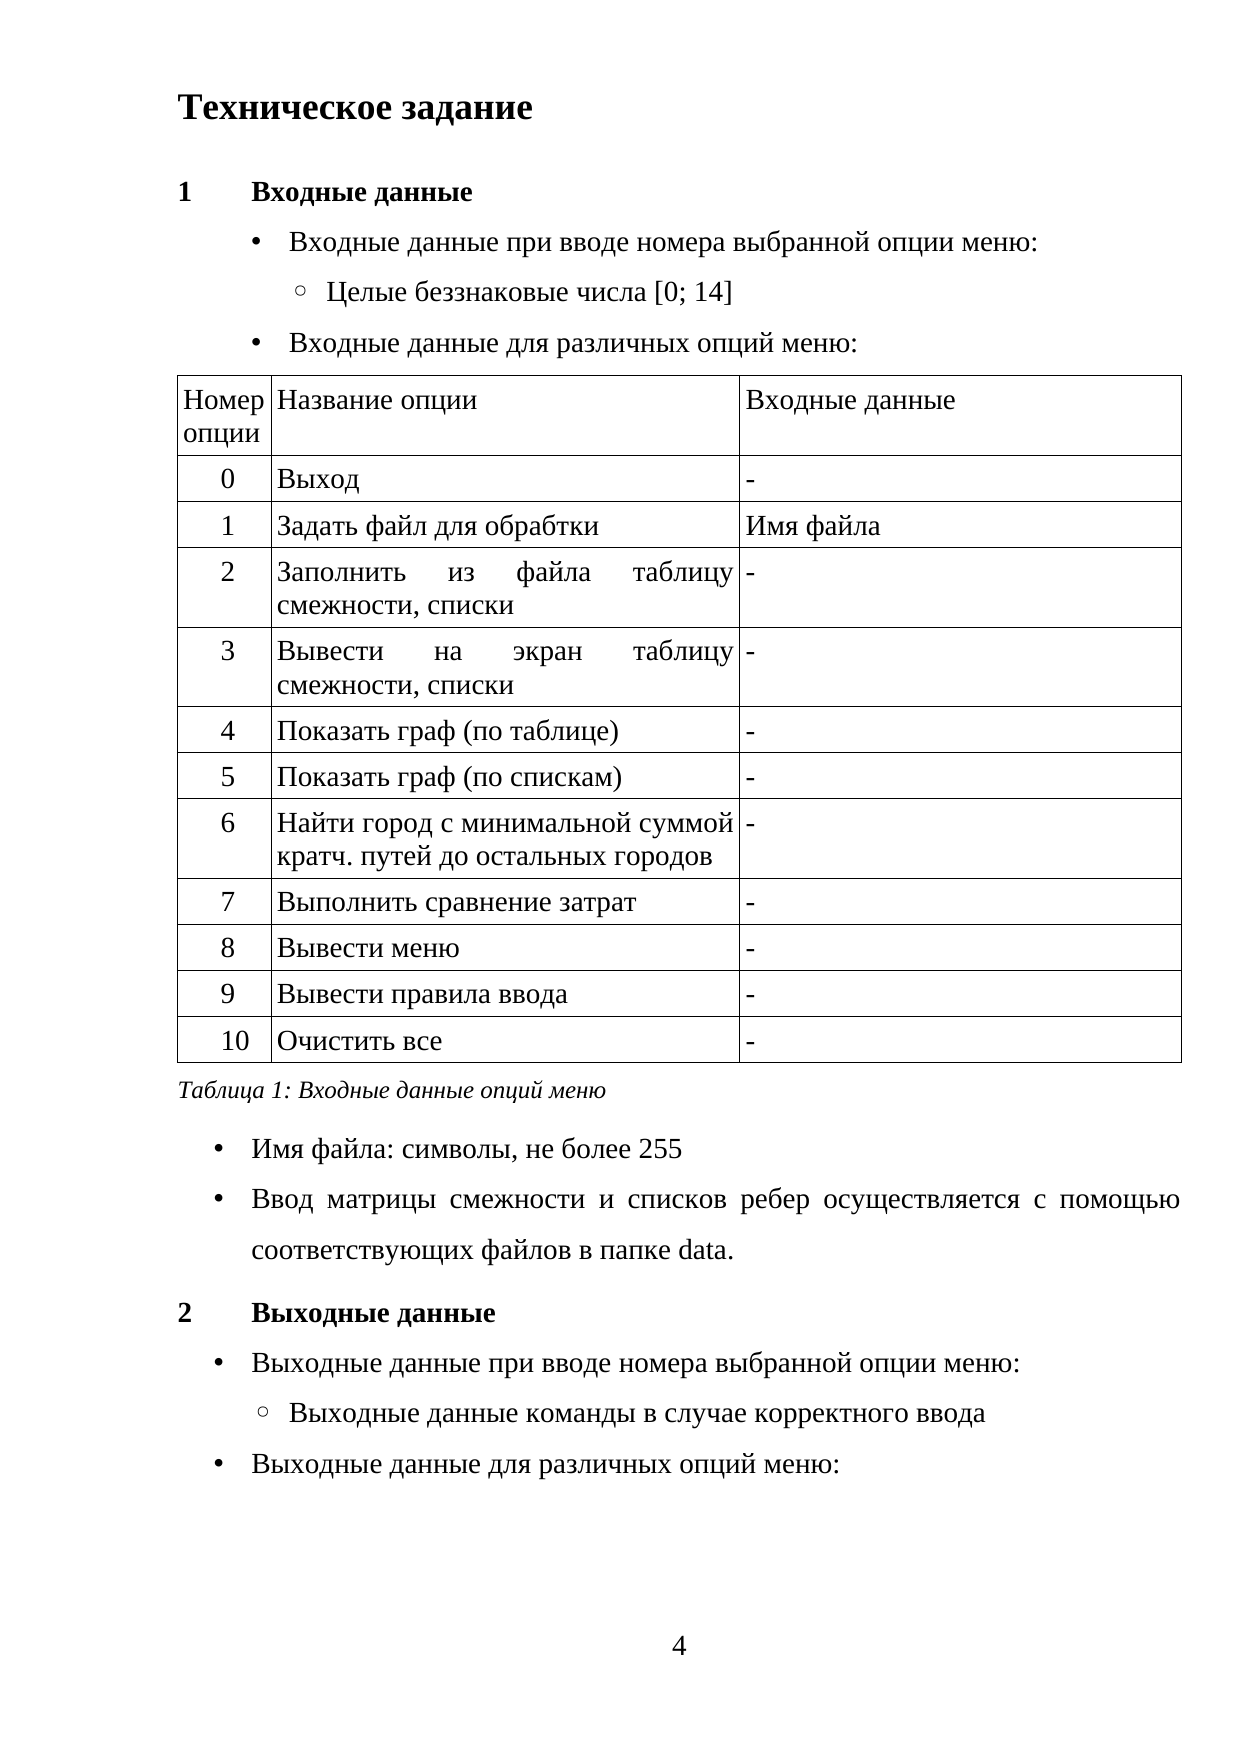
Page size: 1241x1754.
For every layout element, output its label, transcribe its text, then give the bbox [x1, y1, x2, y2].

table_cell Вывести правила ввода [272, 971, 739, 1016]
table_cell - [740, 925, 1181, 970]
table_cell - [740, 879, 1181, 924]
table_cell [178, 707, 271, 752]
table_cell Заполнить из файла таблицу смежности, списки [272, 548, 739, 627]
table_cell Показать граф (по таблице) [272, 707, 739, 752]
list Имя файла: символы, не более 255 [213, 1131, 1181, 1165]
table_cell - [740, 707, 1181, 752]
table_cell [178, 456, 271, 501]
list Выходные данные при вводе номера выбранной опции меню: [213, 1345, 1181, 1379]
subtitle Техническое задание [177, 84, 1181, 127]
list Входные данные для различных опций меню: [251, 325, 1181, 358]
list Выходные данные команды в случае корректного ввода [251, 1396, 1181, 1429]
subtitle Входные данные [177, 174, 1181, 207]
table_cell Имя файла [740, 502, 1181, 547]
list Целые беззнаковые числа [0; 14] [288, 274, 1181, 308]
table_cell Найти город с минимальной суммой кратч. путей до остальных городов [272, 799, 739, 878]
table_cell Очистить все [272, 1017, 739, 1062]
table_cell [178, 879, 271, 924]
table_cell - [740, 548, 1181, 627]
table_cell - [740, 628, 1181, 706]
table_cell Выход [272, 456, 739, 501]
table_cell Вывести на экран таблицу смежности, списки [272, 628, 739, 706]
table_cell - [740, 753, 1181, 798]
table_cell - [740, 971, 1181, 1016]
text Таблица 1: Входные данные опций меню [177, 1076, 1181, 1104]
table_cell - [740, 1017, 1181, 1062]
table_cell Показать граф (по спискам) [272, 753, 739, 798]
table_cell [178, 799, 271, 878]
table_cell [178, 502, 271, 547]
list Выходные данные для различных опций меню: [213, 1446, 1181, 1479]
list Входные данные при вводе номера выбранной опции меню: [251, 224, 1181, 258]
table_cell [178, 925, 271, 970]
table_cell - [740, 456, 1181, 501]
table_header Входные данные [740, 376, 1181, 455]
table_header Название опции [272, 376, 739, 455]
table_cell - [740, 799, 1181, 878]
list Ввод матрицы смежности и списков ребер осуществляется с помощью соответствующих файлов в папке data. [213, 1182, 1181, 1266]
table_cell [178, 971, 271, 1016]
table_header Номер опции [178, 376, 271, 455]
table_cell Вывести меню [272, 925, 739, 970]
table_cell [178, 1017, 271, 1062]
table_cell Задать файл для обрабтки [272, 502, 739, 547]
table_cell [178, 628, 271, 706]
subtitle Выходные данные [177, 1295, 1181, 1328]
table_cell [178, 548, 271, 627]
table_cell [178, 753, 271, 798]
table_cell Выполнить сравнение затрат [272, 879, 739, 924]
